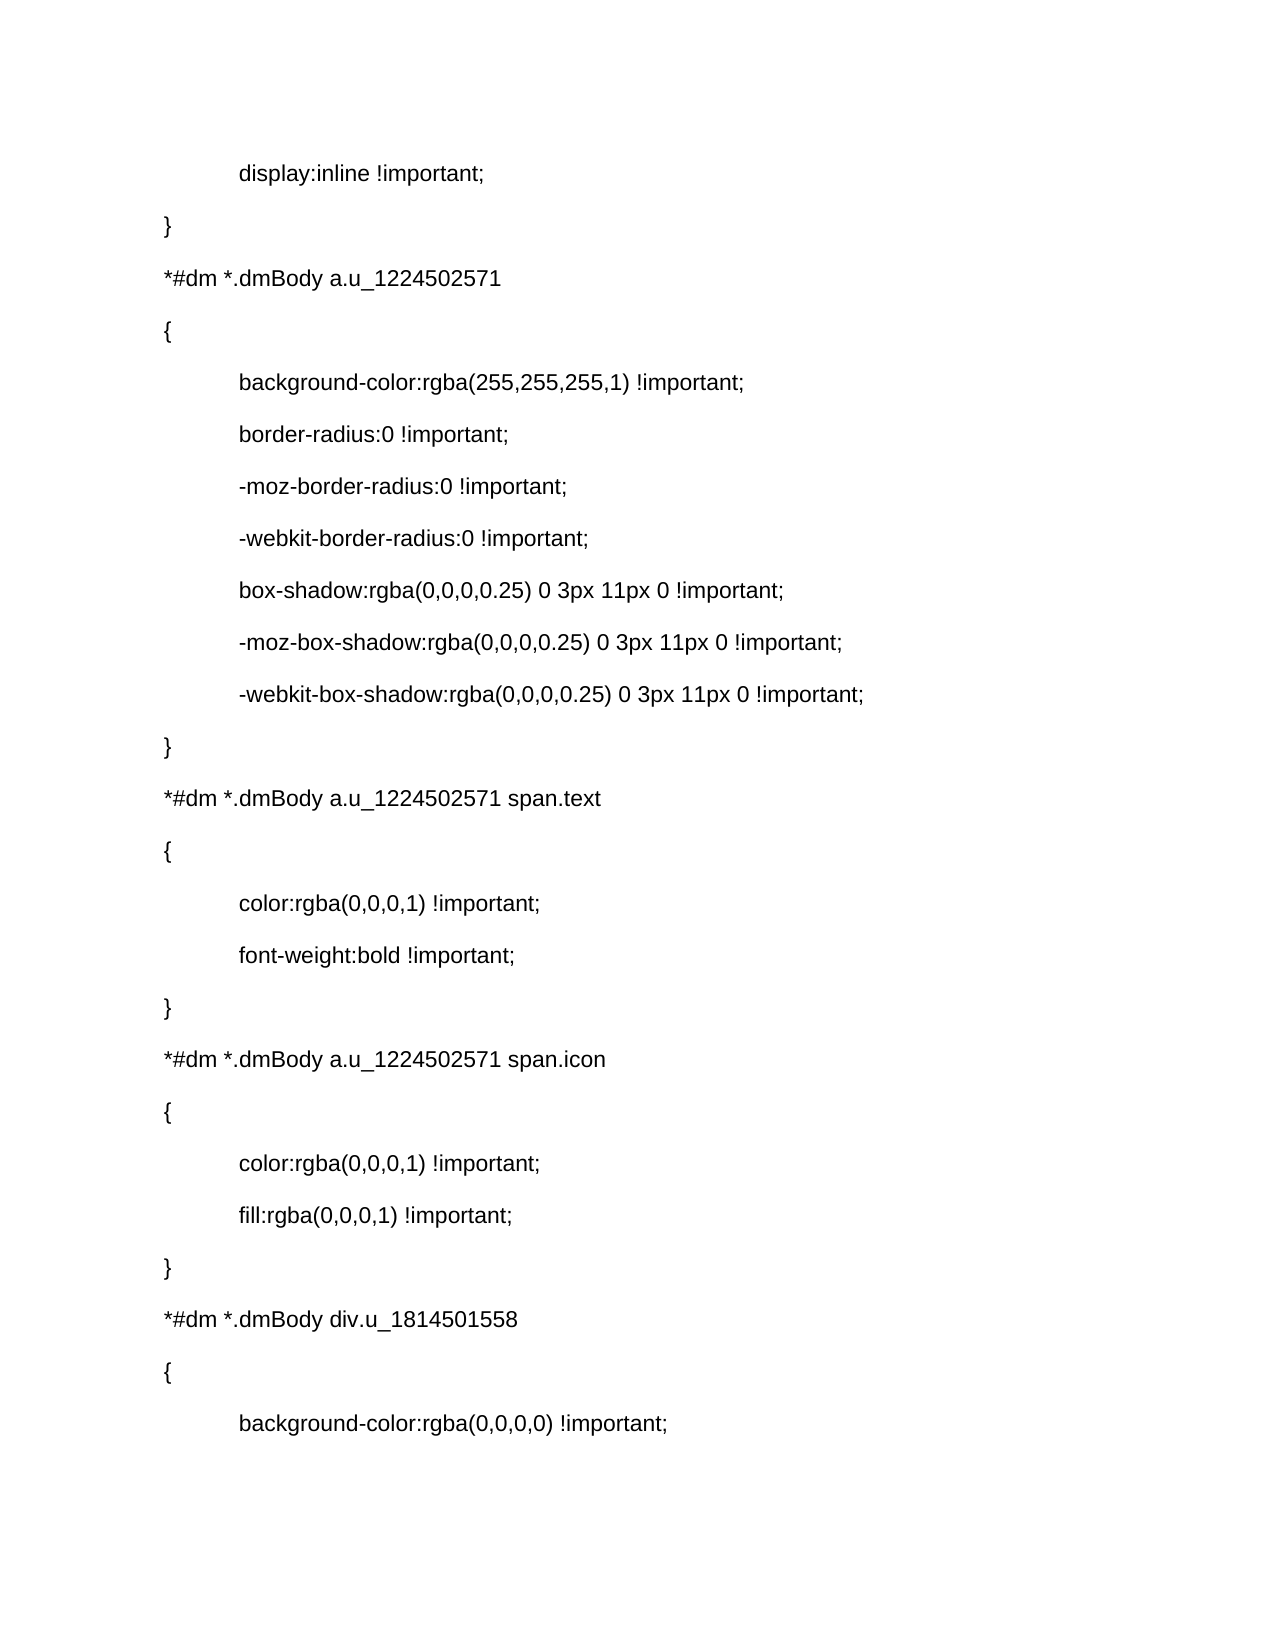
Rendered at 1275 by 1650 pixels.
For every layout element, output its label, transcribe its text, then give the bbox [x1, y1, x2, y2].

table_cell } [153, 723, 1125, 775]
table_cell *#dm *.dmBody a.u_1224502571 [153, 254, 1125, 306]
table_cell box-shadow:rgba(0,0,0,0.25) 0 3px 11px 0 !important; [153, 567, 1125, 619]
table_cell { [153, 1348, 1125, 1400]
table_cell } [153, 1244, 1125, 1296]
table_cell background-color:rgba(0,0,0,0) !important; [153, 1400, 1125, 1452]
table_cell border-radius:0 !important; [153, 410, 1125, 462]
table_cell color:rgba(0,0,0,1) !important; [153, 1140, 1125, 1192]
table_cell background-color:rgba(255,255,255,1) !important; [153, 358, 1125, 410]
table_cell } [153, 983, 1125, 1035]
table_cell color:rgba(0,0,0,1) !important; [153, 879, 1125, 931]
table_cell *#dm *.dmBody div.u_1814501558 [153, 1296, 1125, 1348]
table_cell font-weight:bold !important; [153, 931, 1125, 983]
table_cell fill:rgba(0,0,0,1) !important; [153, 1192, 1125, 1244]
table_cell -moz-border-radius:0 !important; [153, 463, 1125, 514]
table_cell *#dm *.dmBody a.u_1224502571 span.icon [153, 1035, 1125, 1087]
table_cell { [153, 306, 1125, 358]
table_cell } [153, 202, 1125, 254]
table_cell -webkit-box-shadow:rgba(0,0,0,0.25) 0 3px 11px 0 !important; [153, 671, 1125, 723]
table_cell -webkit-border-radius:0 !important; [153, 515, 1125, 567]
table_cell -moz-box-shadow:rgba(0,0,0,0.25) 0 3px 11px 0 !important; [153, 619, 1125, 671]
table_cell *#dm *.dmBody a.u_1224502571 span.text [153, 775, 1125, 827]
table_cell { [153, 827, 1125, 879]
table_cell { [153, 1088, 1125, 1139]
table_cell display:inline !important; [153, 150, 1125, 202]
